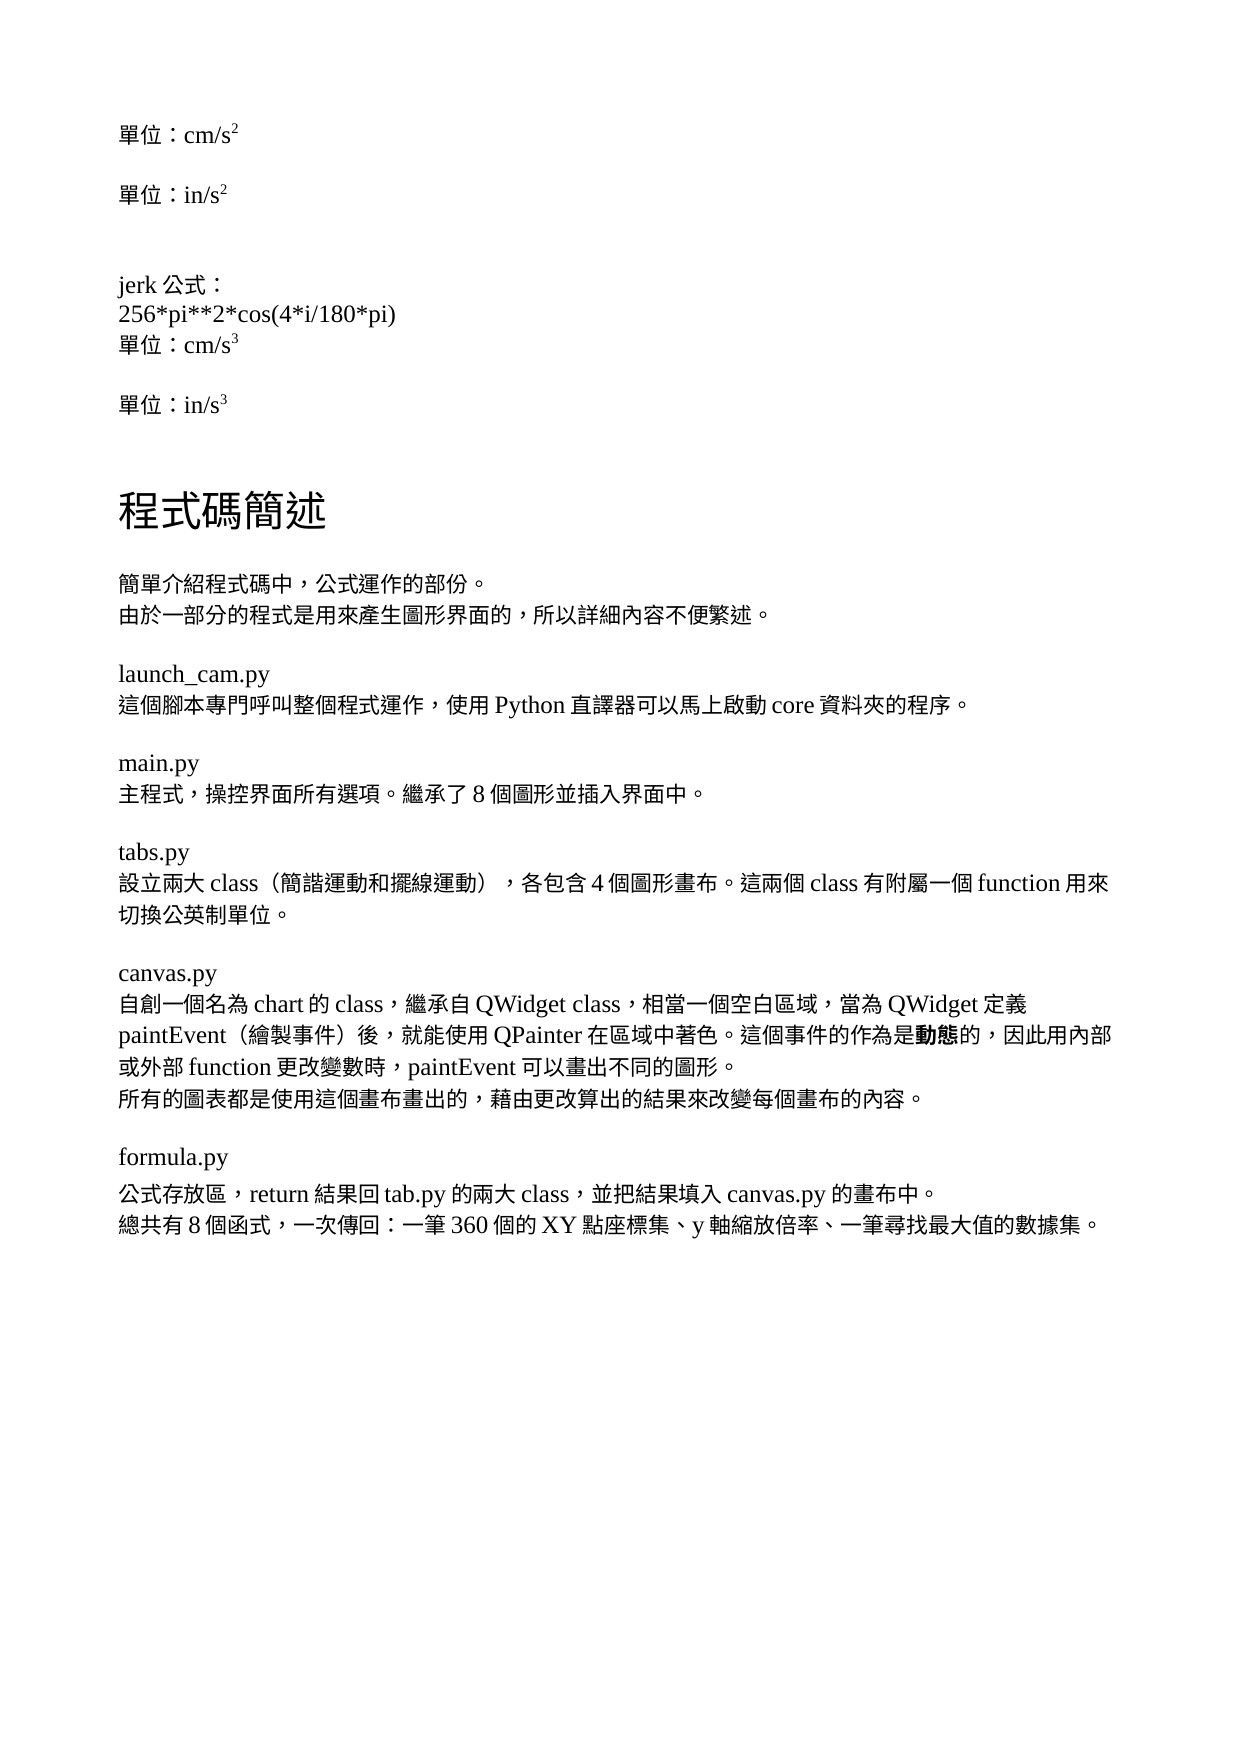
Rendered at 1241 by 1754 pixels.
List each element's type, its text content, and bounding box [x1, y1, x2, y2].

text formula.py [118, 1142, 1122, 1171]
text 所有的圖表都是使用這個畫布畫出的，藉由更改算出的結果來改變每個畫布的內容。 [118, 1082, 1122, 1113]
text 設立兩大class（簡諧運動和擺線運動），各包含4個圖形畫布。這兩個class有附屬一個function用來切換公英制單位。 [118, 866, 1122, 929]
text jerk公式： [118, 268, 1122, 299]
text main.py [118, 748, 1122, 777]
text 總共有8個函式，一次傳回：一筆360個的XY點座標集、y軸縮放倍率、一筆尋找最大值的數據集。 [118, 1208, 1122, 1240]
text tabs.py [118, 837, 1122, 866]
text 自創一個名為chart的class，繼承自QWidget class，相當一個空白區域，當為QWidget定義paintEvent（繪製事件）後，就能使用QPainter在區域中著色。這個事件的作為是動態的，因此用內部或外部function更改變數時，paintEvent可以畫出不同的圖形。 [118, 987, 1122, 1082]
text 公式存放區，return結果回tab.py的兩大class，並把結果填入canvas.py的畫布中。 [118, 1177, 1122, 1208]
text 單位：cm/s2 [118, 118, 1122, 150]
text canvas.py [118, 958, 1122, 987]
text launch_cam.py [118, 659, 1122, 688]
text 單位：cm/s3 [118, 328, 1122, 360]
text 簡單介紹程式碼中，公式運作的部份。 [118, 567, 1122, 598]
text 單位：in/s3 [118, 388, 1122, 420]
text 由於一部分的程式是用來產生圖形界面的，所以詳細內容不便繁述。 [118, 598, 1122, 630]
text 256*pi**2*cos(4*i/180*pi) [118, 299, 1122, 328]
text 主程式，操控界面所有選項。繼承了8個圖形並插入界面中。 [118, 777, 1122, 808]
text 這個腳本專門呼叫整個程式運作，使用Python直譯器可以馬上啟動core資料夾的程序。 [118, 688, 1122, 719]
text 程式碼簡述 [118, 478, 1122, 538]
text 單位：in/s2 [118, 178, 1122, 210]
